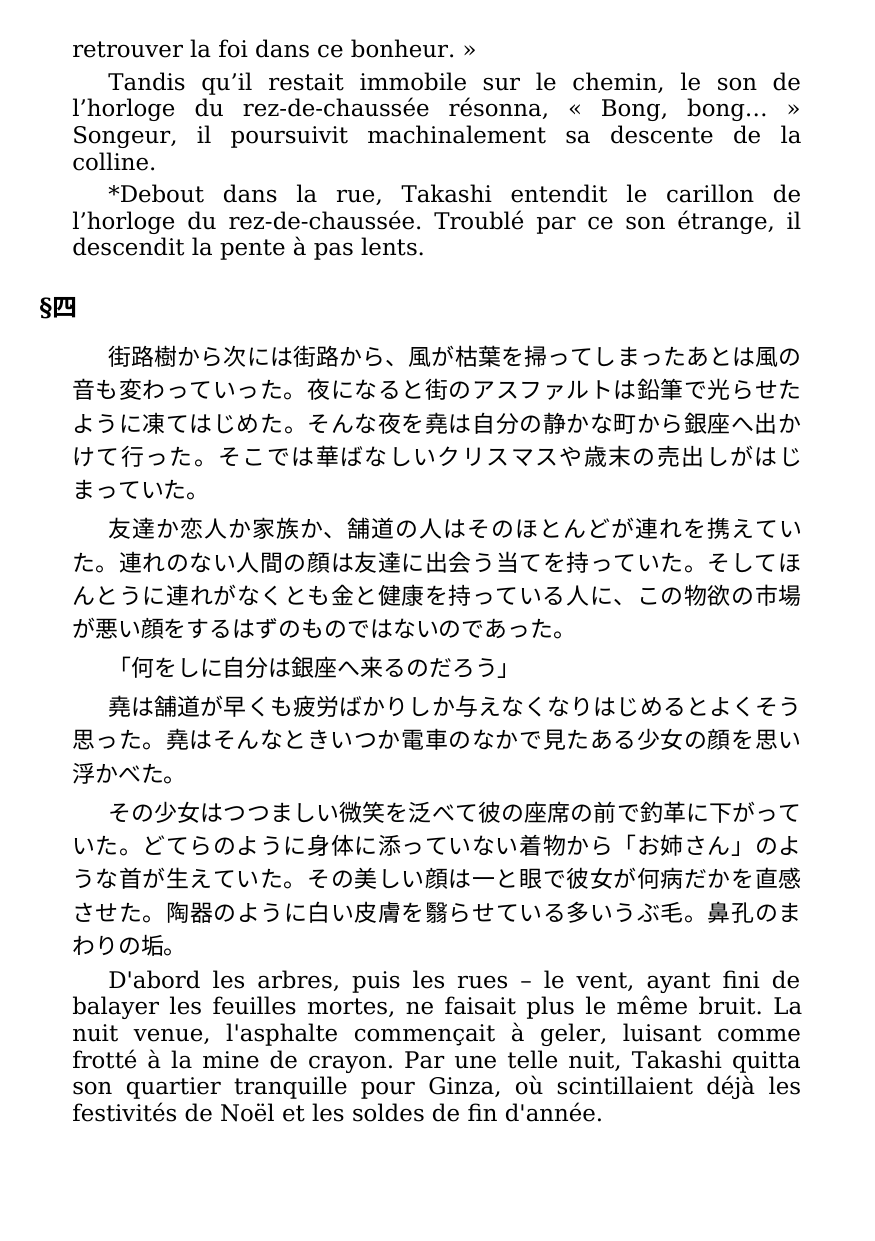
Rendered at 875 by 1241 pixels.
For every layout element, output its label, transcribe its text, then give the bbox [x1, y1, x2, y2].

text retrouver la foi dans ce bonheur. » [72, 36, 802, 63]
text 「何をしに自分は銀座へ来るのだろう」 [72, 650, 802, 683]
text Tandis qu’il restait immobile sur le chemin, le son de l’horloge du rez-de-chaussée résonna, « Bong, bong… » Songeur, il poursuivit machinalement sa descente de la colline. [72, 69, 802, 175]
text 街路樹から次には街路から、風が枯葉を掃ってしまったあとは風の音も変わっていった。夜になると街のアスファルトは鉛筆で光らせたように凍てはじめた。そんな夜を堯は自分の静かな町から銀座へ出かけて行った。そこでは華ばなしいクリスマスや歳末の売出しがはじまっていた。 [72, 339, 802, 505]
text その少女はつつましい微笑を泛べて彼の座席の前で釣革に下がっていた。どてらのように身体に添っていない着物から「お姉さん」のような首が生えていた。その美しい顔は一と眼で彼女が何病だかを直感させた。陶器のように白い皮膚を翳らせている多いうぶ毛。鼻孔のまわりの垢。 [72, 795, 802, 961]
text *Debout dans la rue, Takashi entendit le carillon de l’horloge du rez-de-chaussée. Troublé par ce son étrange, il descendit la pente à pas lents. [72, 181, 802, 261]
text 友達か恋人か家族か、舗道の人はそのほとんどが連れを携えていた。連れのない人間の顔は友達に出会う当てを持っていた。そしてほんとうに連れがなくとも金と健康を持っている人に、この物欲の市場が悪い顔をするはずのものではないのであった。 [72, 511, 802, 644]
text 堯は舗道が早くも疲労ばかりしか与えなくなりはじめるとよくそう思った。堯はそんなときいつか電車のなかで見たある少女の顔を思い浮かべた。 [72, 689, 802, 789]
subtitle §四 [36, 285, 838, 327]
text D'abord les arbres, puis les rues – le vent, ayant fini de balayer les feuilles mortes, ne faisait plus le même bruit. La nuit venue, l'asphalte commençait à geler, luisant comme frotté à la mine de crayon. Par une telle nuit, Takashi quitta son quartier tranquille pour Ginza, où scintillaient déjà les festivités de Noël et les soldes de fin d'année. [72, 967, 802, 1127]
